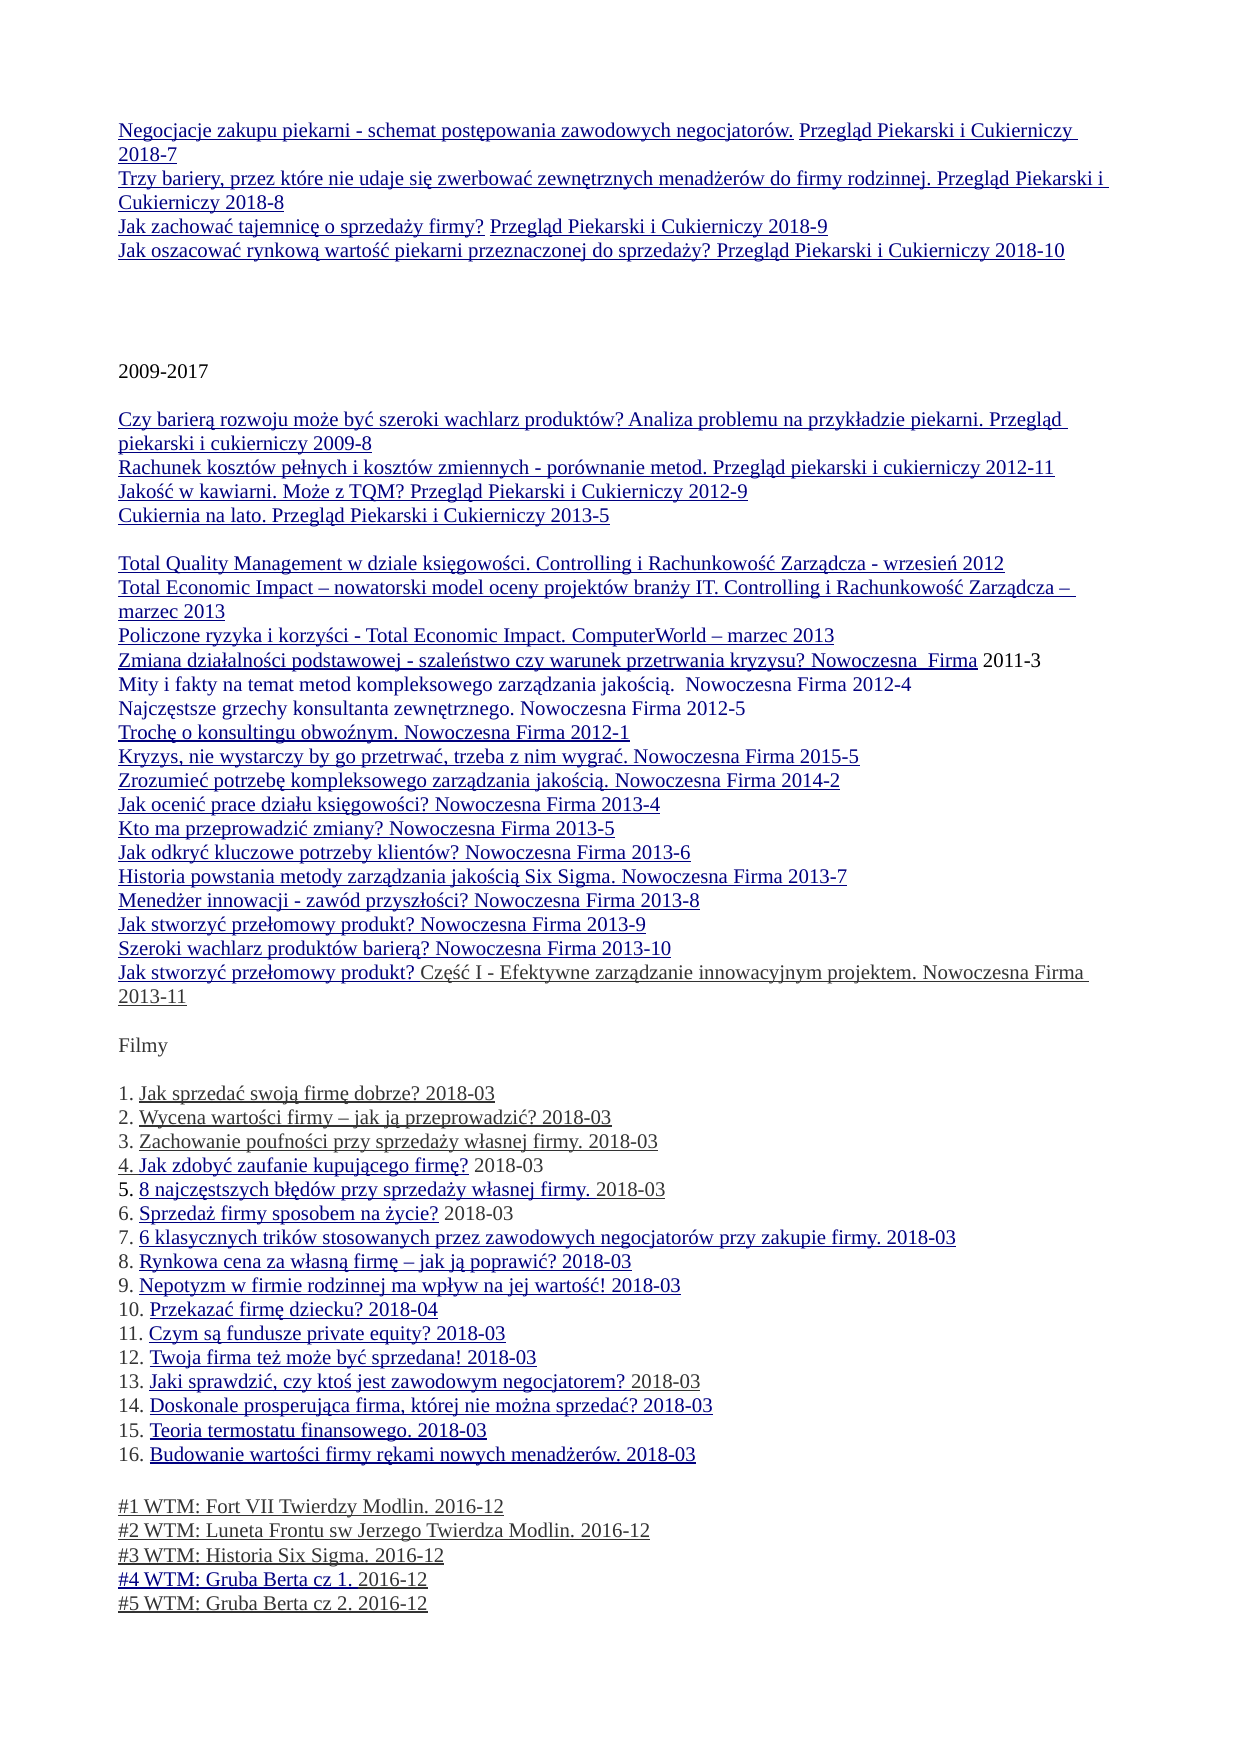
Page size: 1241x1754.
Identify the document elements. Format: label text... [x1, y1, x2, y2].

text Jak stworzyć przełomowy produkt? Nowoczesna Firma 2013-9 [118, 912, 1122, 936]
text #2 WTM: Luneta Frontu sw Jerzego Twierdza Modlin. 2016-12 [118, 1518, 1122, 1542]
text Jak odkryć kluczowe potrzeby klientów? Nowoczesna Firma 2013-6 [118, 840, 1122, 864]
text 15. Teoria termostatu finansowego. 2018-03 [118, 1417, 1122, 1442]
text Kryzys, nie wystarczy by go przetrwać, trzeba z nim wygrać. Nowoczesna Firma 2015-5 [118, 744, 1122, 768]
text Historia powstania metody zarządzania jakością Six Sigma. Nowoczesna Firma 2013-7 [118, 864, 1122, 888]
text Jak oszacować rynkową wartość piekarni przeznaczonej do sprzedaży? Przegląd Piekarski i Cukierniczy 2018-10 [118, 238, 1122, 262]
text 4. Jak zdobyć zaufanie kupującego firmę? 2018-03 [118, 1153, 1122, 1177]
text 7. 6 klasycznych trików stosowanych przez zawodowych negocjatorów przy zakupie firmy. 2018-03 [118, 1225, 1122, 1249]
text Jak stworzyć przełomowy produkt? Część I - Efektywne zarządzanie innowacyjnym projektem. Nowoczesna Firma 2013-11 [118, 960, 1122, 1008]
text 11. Czym są fundusze private equity? 2018-03 [118, 1321, 1122, 1345]
text 3. Zachowanie poufności przy sprzedaży własnej firmy. 2018-03 [118, 1129, 1122, 1153]
text 5. 8 najczęstszych błędów przy sprzedaży własnej firmy. 2018-03 [118, 1177, 1122, 1201]
text Najczęstsze grzechy konsultanta zewnętrznego. Nowoczesna Firma 2012-5 [118, 696, 1122, 720]
text 6. Sprzedaż firmy sposobem na życie? 2018-03 [118, 1201, 1122, 1225]
text #5 WTM: Gruba Berta cz 2. 2016-12 [118, 1591, 1122, 1615]
text 2. Wycena wartości firmy – jak ją przeprowadzić? 2018-03 [118, 1105, 1122, 1129]
text Zmiana działalności podstawowej - szaleństwo czy warunek przetrwania kryzysu? Nowoczesna Firma 2011-3 [118, 647, 1122, 672]
text 10. Przekazać firmę dziecku? 2018-04 [118, 1297, 1122, 1321]
text Szeroki wachlarz produktów barierą? Nowoczesna Firma 2013-10 [118, 936, 1122, 960]
text 16. Budowanie wartości firmy rękami nowych menadżerów. 2018-03 [118, 1442, 1122, 1466]
text Negocjacje zakupu piekarni - schemat postępowania zawodowych negocjatorów. Przegląd Piekarski i Cukierniczy 2018-7 [118, 118, 1122, 166]
text #3 WTM: Historia Six Sigma. 2016-12 [118, 1542, 1122, 1567]
text Menedżer innowacji - zawód przyszłości? Nowoczesna Firma 2013-8 [118, 888, 1122, 912]
text #4 WTM: Gruba Berta cz 1. 2016-12 [118, 1567, 1122, 1591]
text Jakość w kawiarni. Może z TQM? Przegląd Piekarski i Cukierniczy 2012-9 [118, 479, 1122, 503]
text Trochę o konsultingu obwoźnym. Nowoczesna Firma 2012-1 [118, 720, 1122, 744]
text #1 WTM: Fort VII Twierdzy Modlin. 2016-12 [118, 1494, 1122, 1518]
text 1. Jak sprzedać swoją firmę dobrze? 2018-03 [118, 1081, 1122, 1105]
text Rachunek kosztów pełnych i kosztów zmiennych - porównanie metod. Przegląd piekarski i cukierniczy 2012-11 [118, 455, 1122, 479]
text Jak zachować tajemnicę o sprzedaży firmy? Przegląd Piekarski i Cukierniczy 2018-9 [118, 214, 1122, 238]
text 13. Jaki sprawdzić, czy ktoś jest zawodowym negocjatorem? 2018-03 [118, 1369, 1122, 1393]
text Trzy bariery, przez które nie udaje się zwerbować zewnętrznych menadżerów do firmy rodzinnej. Przegląd Piekarski i Cukierniczy 2018-8 [118, 166, 1122, 214]
text 9. Nepotyzm w firmie rodzinnej ma wpływ na jej wartość! 2018-03 [118, 1273, 1122, 1297]
text 2009-2017 [118, 359, 1122, 383]
text Zrozumieć potrzebę kompleksowego zarządzania jakością. Nowoczesna Firma 2014-2 [118, 768, 1122, 792]
text Policzone ryzyka i korzyści - Total Economic Impact. ComputerWorld – marzec 2013 [118, 623, 1122, 647]
text Czy barierą rozwoju może być szeroki wachlarz produktów? Analiza problemu na przykładzie piekarni. Przegląd piekarski i cukierniczy 2009-8 [118, 407, 1122, 455]
text 8. Rynkowa cena za własną firmę – jak ją poprawić? 2018-03 [118, 1249, 1122, 1273]
text 14. Doskonale prosperująca firma, której nie można sprzedać? 2018-03 [118, 1393, 1122, 1417]
text Kto ma przeprowadzić zmiany? Nowoczesna Firma 2013-5 [118, 816, 1122, 840]
text Total Economic Impact – nowatorski model oceny projektów branży IT. Controlling i Rachunkowość Zarządcza – marzec 2013 [118, 575, 1122, 623]
text Cukiernia na lato. Przegląd Piekarski i Cukierniczy 2013-5 [118, 503, 1122, 527]
text Mity i fakty na temat metod kompleksowego zarządzania jakością. Nowoczesna Firma 2012-4 [118, 672, 1122, 696]
text Jak ocenić prace działu księgowości? Nowoczesna Firma 2013-4 [118, 792, 1122, 816]
text 12. Twoja firma też może być sprzedana! 2018-03 [118, 1345, 1122, 1369]
text Total Quality Management w dziale księgowości. Controlling i Rachunkowość Zarządcza - wrzesień 2012 [118, 551, 1122, 575]
text Filmy [118, 1032, 1122, 1057]
